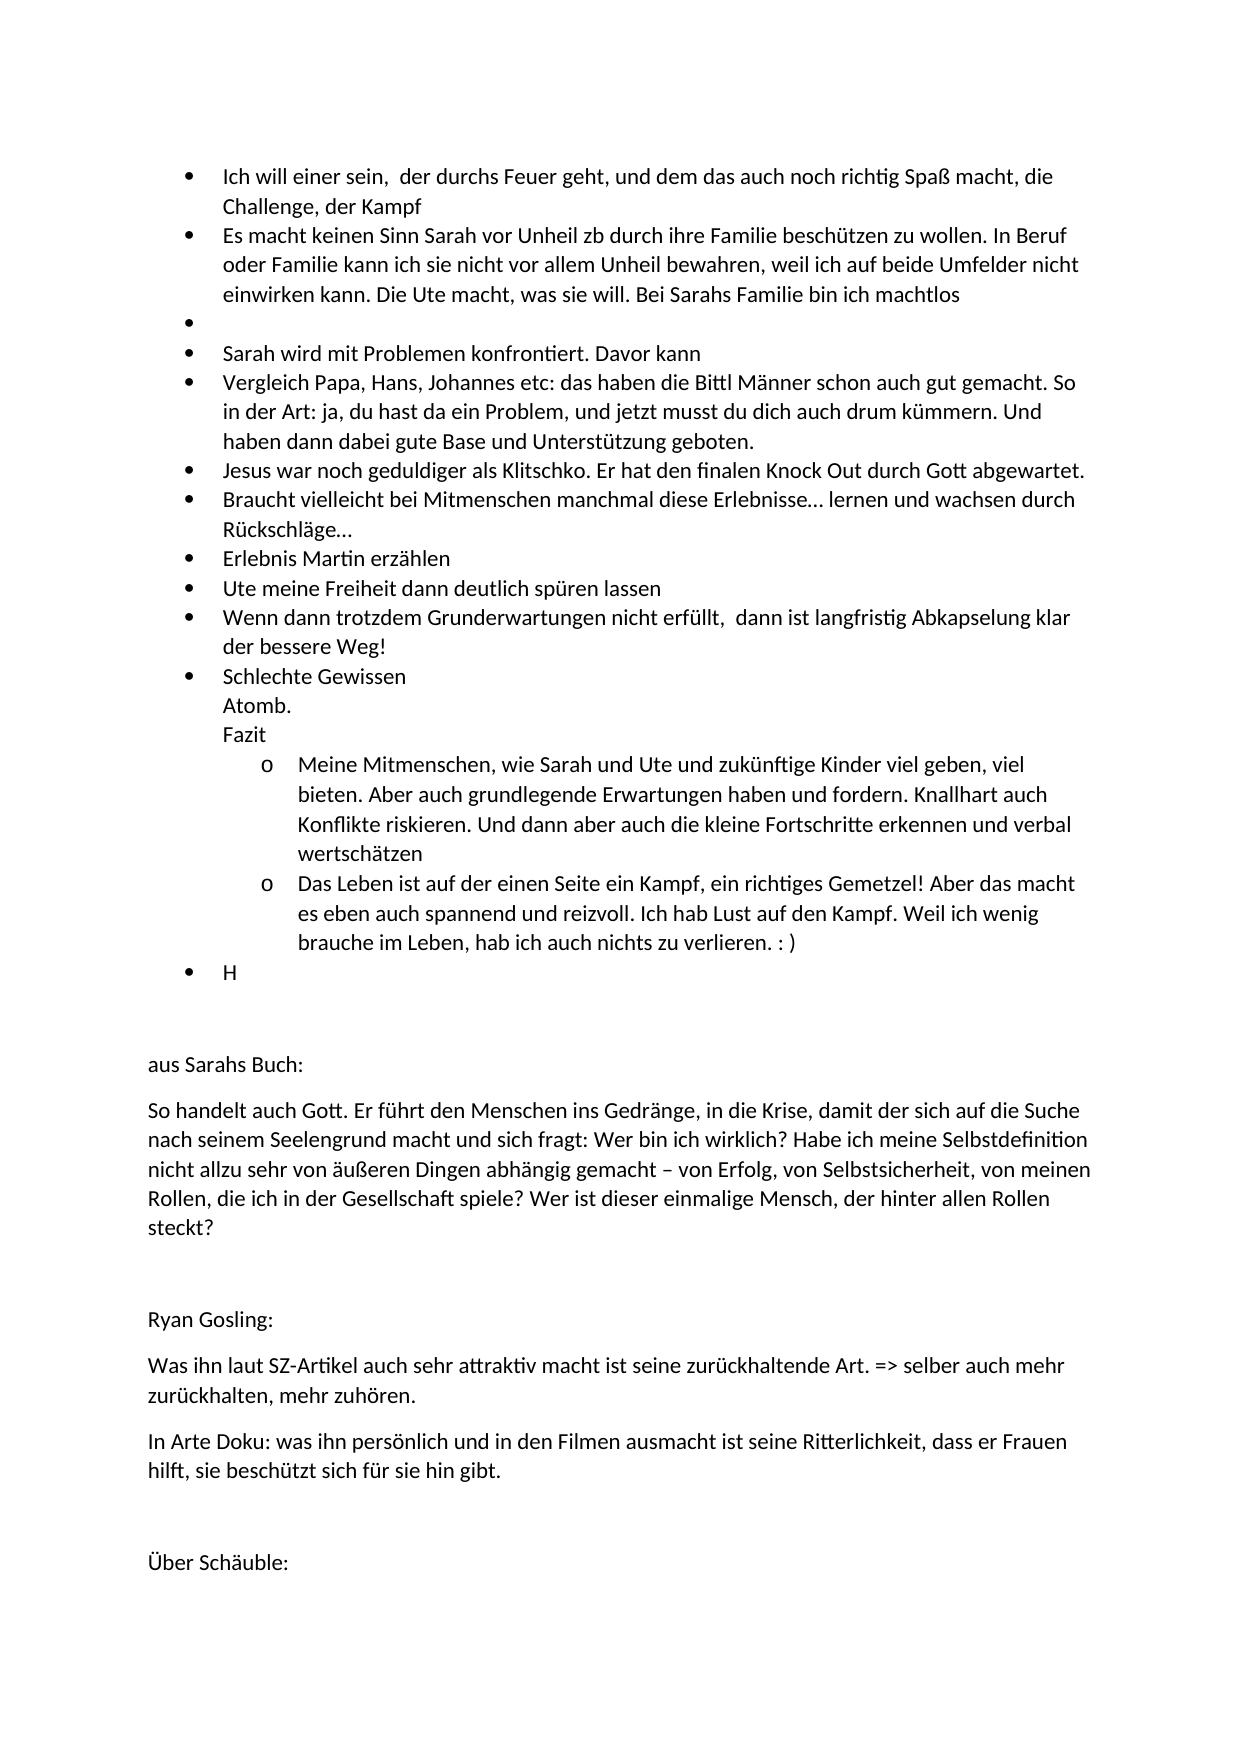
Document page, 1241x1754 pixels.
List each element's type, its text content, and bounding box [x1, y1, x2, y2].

list H [185, 958, 1093, 986]
list Vergleich Papa, Hans, Johannes etc: das haben die Bittl Männer schon auch gut gemacht. So in der Art: ja, du hast da ein Problem, und jetzt musst du dich auch drum kümmern. Und haben dann dabei gute Base und Unterstützung geboten. [185, 368, 1093, 455]
list Erlebnis Martin erzählen [185, 544, 1093, 572]
list Das Leben ist auf der einen Seite ein Kampf, ein richtiges Gemetzel! Aber das macht es eben auch spannend und reizvoll. Ich hab Lust auf den Kampf. Weil ich wenig brauche im Leben, hab ich auch nichts zu verlieren. : ) [260, 869, 1093, 957]
list Es macht keinen Sinn Sarah vor Unheil zb durch ihre Familie beschützen zu wollen. In Beruf oder Familie kann ich sie nicht vor allem Unheil bewahren, weil ich auf beide Umfelder nicht einwirken kann. Die Ute macht, was sie will. Bei Sarahs Familie bin ich machtlos [185, 221, 1093, 308]
text Über Schäuble: [148, 1548, 1093, 1577]
list Fazit [223, 721, 1093, 749]
text So handelt auch Gott. Er führt den Menschen ins Gedränge, in die Krise, damit der sich auf die Suche nach seinem Seelengrund macht und sich fragt: Wer bin ich wirklich? Habe ich meine Selbstdefinition nicht allzu sehr von äußeren Dingen abhängig gemacht – von Erfolg, von Selbstsicherheit, von meinen Rollen, die ich in der Gesellschaft spiele? Wer ist dieser einmalige Mensch, der hinter allen Rollen steckt? [148, 1096, 1093, 1242]
list Braucht vielleicht bei Mitmenschen manchmal diese Erlebnisse… lernen und wachsen durch Rückschläge… [185, 486, 1093, 543]
list Meine Mitmenschen, wie Sarah und Ute und zukünftige Kinder viel geben, viel bieten. Aber auch grundlegende Erwartungen haben und fordern. Knallhart auch Konflikte riskieren. Und dann aber auch die kleine Fortschritte erkennen und verbal wertschätzen [260, 750, 1093, 867]
text Ryan Gosling: [148, 1306, 1093, 1334]
list Sarah wird mit Problemen konfrontiert. Davor kann [185, 339, 1093, 367]
text Was ihn laut SZ-Artikel auch sehr attraktiv macht ist seine zurückhaltende Art. => selber auch mehr zurückhalten, mehr zuhören. [148, 1352, 1093, 1409]
list Ich will einer sein, der durchs Feuer geht, und dem das auch noch richtig Spaß macht, die Challenge, der Kampf [185, 162, 1093, 220]
list Atomb. [223, 691, 1093, 719]
list Wenn dann trotzdem Grunderwartungen nicht erfüllt, dann ist langfristig Abkapselung klar der bessere Weg! [185, 603, 1093, 661]
list Ute meine Freiheit dann deutlich spüren lassen [185, 574, 1093, 602]
list Jesus war noch geduldiger als Klitschko. Er hat den finalen Knock Out durch Gott abgewartet. [185, 456, 1093, 484]
text aus Sarahs Buch: [148, 1050, 1093, 1078]
text In Arte Doku: was ihn persönlich und in den Filmen ausmacht ist seine Ritterlichkeit, dass er Frauen hilft, sie beschützt sich für sie hin gibt. [148, 1427, 1093, 1484]
list Schlechte Gewissen [185, 662, 1093, 690]
